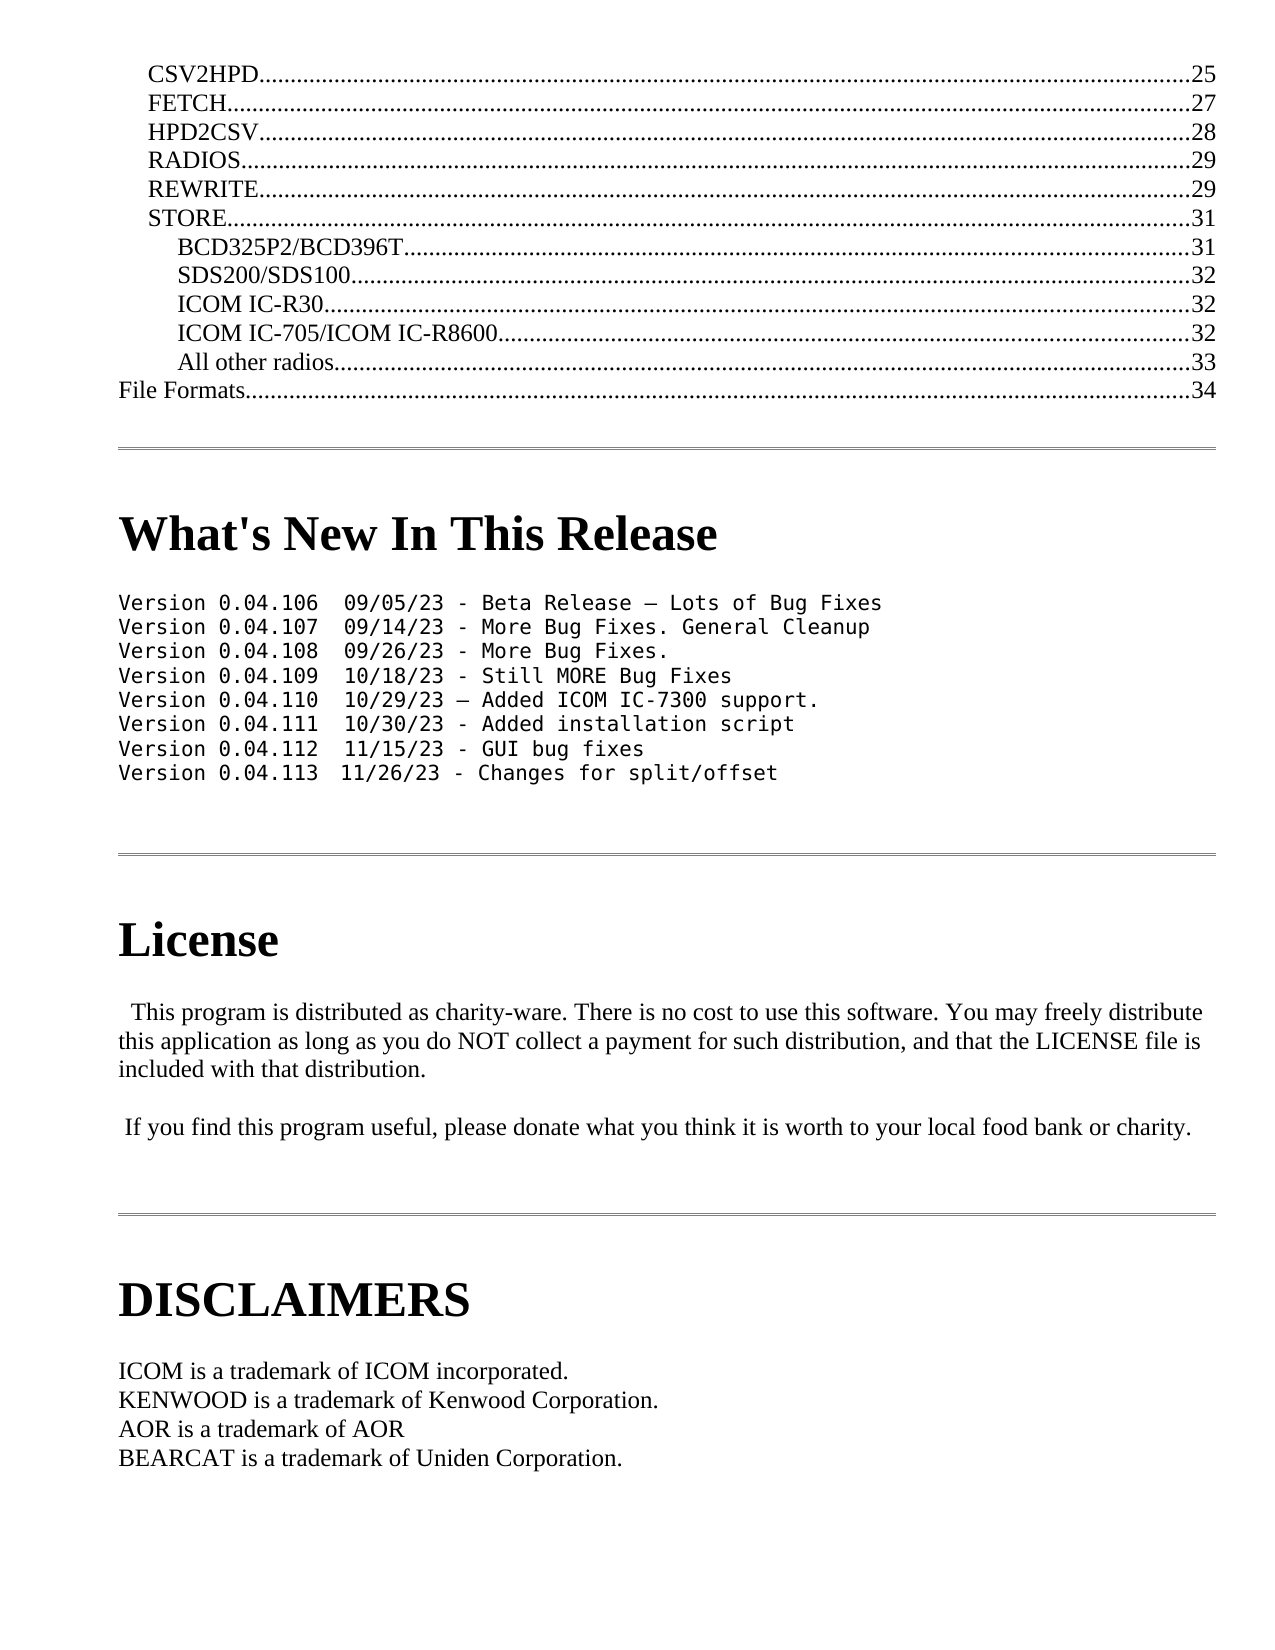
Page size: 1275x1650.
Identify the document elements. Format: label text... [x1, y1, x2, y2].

text Version 0.04.109 10/18/23 - Still MORE Bug Fixes [118, 664, 1216, 688]
text ICOM IC-R30 32 [177, 289, 1216, 318]
text STORE 31 [148, 203, 1216, 232]
text Version 0.04.110 10/29/23 – Added ICOM IC-7300 support. [118, 688, 1216, 712]
text All other radios 33 [177, 347, 1216, 375]
text Version 0.04.106 09/05/23 - Beta Release – Lots of Bug Fixes [118, 591, 1216, 615]
subtitle License [118, 910, 1216, 967]
text This program is distributed as charity-ware. There is no cost to use this software. You may freely distribute this application as long as you do NOT collect a payment for such distribution, and that the LICENSE file is included with that distribution. [118, 997, 1216, 1083]
text RADIOS 29 [148, 145, 1216, 174]
text Version 0.04.108 09/26/23 - More Bug Fixes. [118, 639, 1216, 664]
subtitle What's New In This Release [118, 504, 1216, 561]
text FETCH 27 [148, 88, 1216, 117]
text BEARCAT is a trademark of Uniden Corporation. [118, 1443, 1216, 1471]
text KENWOOD is a trademark of Kenwood Corporation. [118, 1385, 1216, 1414]
text Version 0.04.113 11/26/23 - Changes for split/offset [118, 761, 1216, 785]
text ICOM IC-705/ICOM IC-R8600 32 [177, 318, 1216, 347]
text SDS200/SDS100 32 [177, 260, 1216, 289]
text CSV2HPD 25 [148, 59, 1216, 88]
text HPD2CSV 28 [148, 117, 1216, 145]
subtitle DISCLAIMERS [118, 1269, 1216, 1327]
text Version 0.04.112 11/15/23 - GUI bug fixes [118, 737, 1216, 761]
text AOR is a trademark of AOR [118, 1414, 1216, 1443]
text REWRITE 29 [148, 174, 1216, 203]
text Version 0.04.111 10/30/23 - Added installation script [118, 712, 1216, 737]
text File Formats 34 [118, 375, 1216, 404]
text ICOM is a trademark of ICOM incorporated. [118, 1356, 1216, 1385]
text BCD325P2/BCD396T 31 [177, 232, 1216, 260]
text If you find this program useful, please donate what you think it is worth to your local food bank or charity. [118, 1112, 1216, 1141]
text Version 0.04.107 09/14/23 - More Bug Fixes. General Cleanup [118, 615, 1216, 639]
